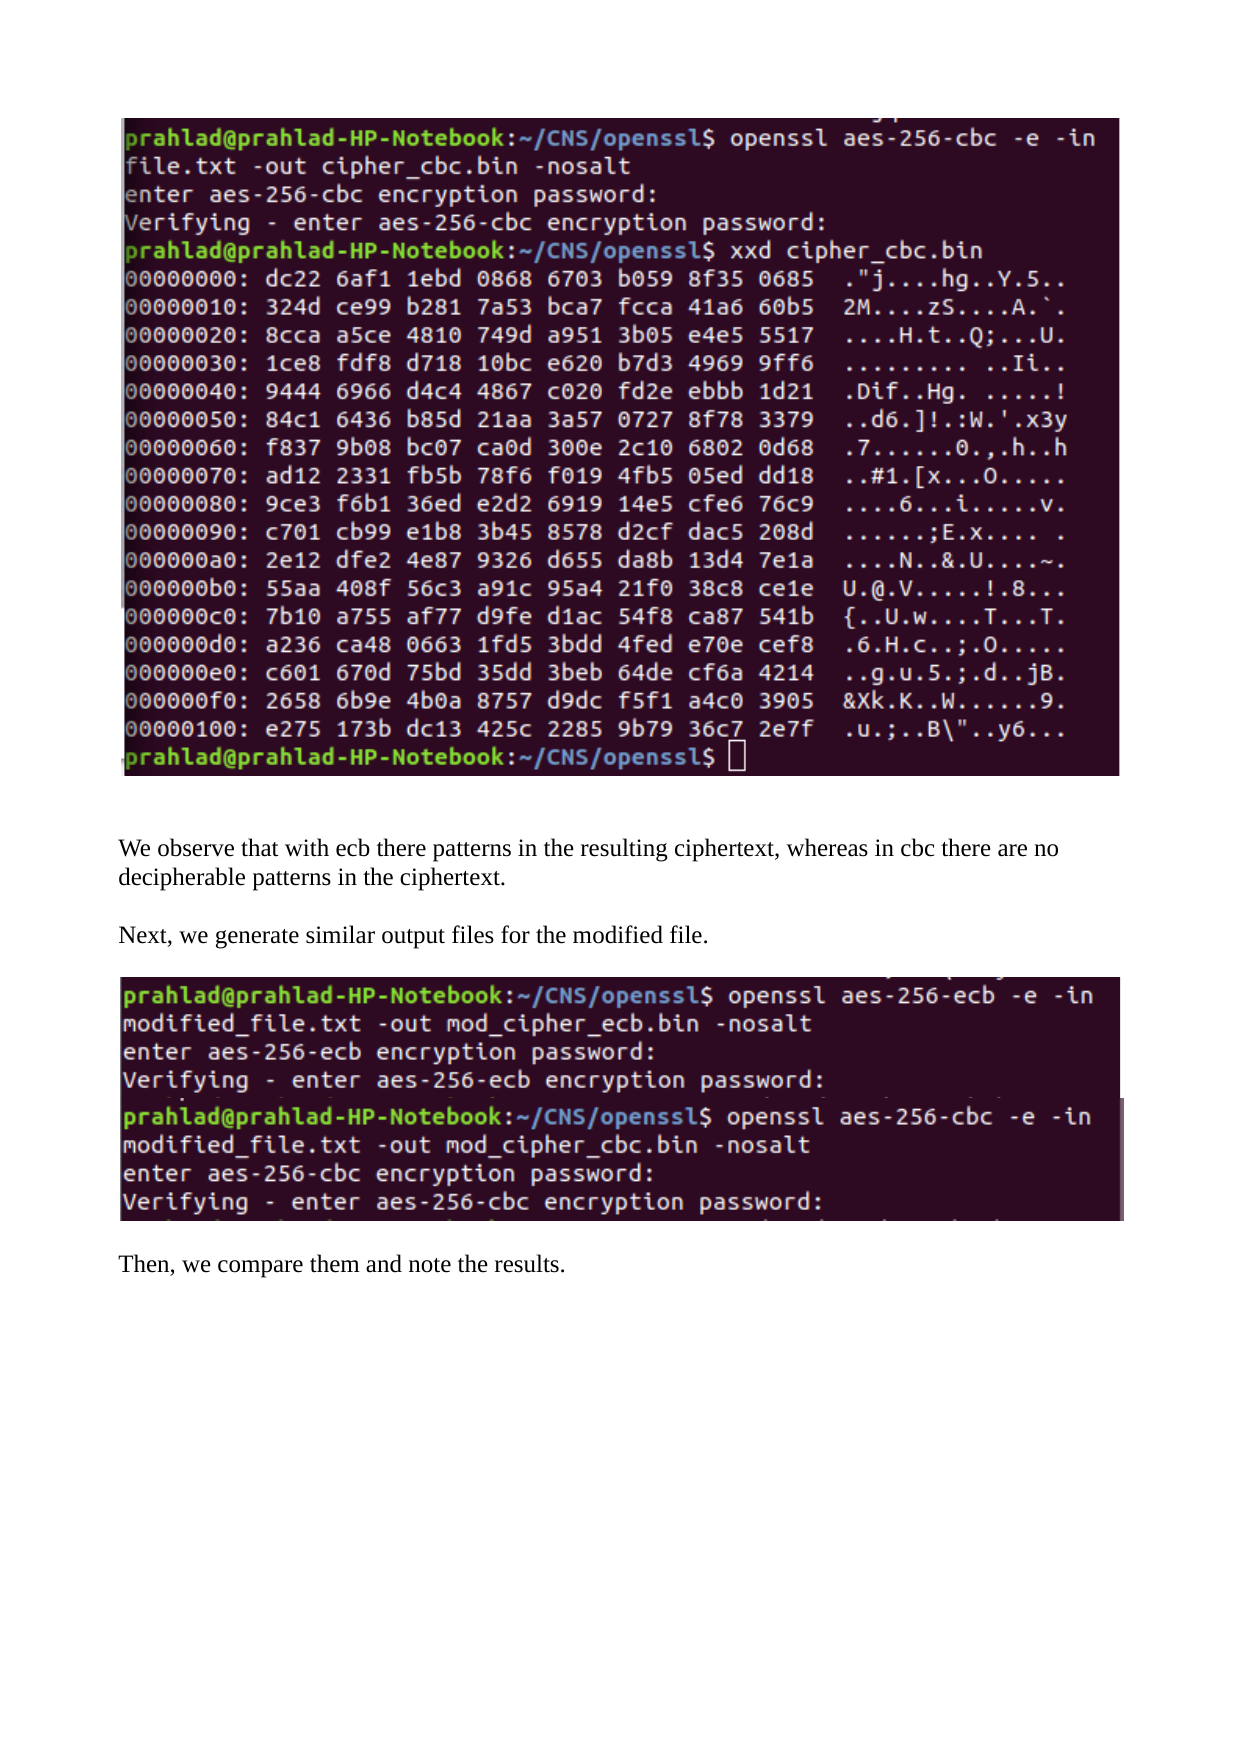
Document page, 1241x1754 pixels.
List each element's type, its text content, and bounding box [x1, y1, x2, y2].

text Then, we compare them and note the results. [118, 977, 1122, 1278]
text Next, we generate similar output files for the modified file. [118, 891, 1122, 977]
picture [121, 118, 1120, 776]
picture [120, 977, 1124, 1221]
text We observe that with ecb there patterns in the resulting ciphertext, whereas in cbc there are no decipherable patterns in the ciphertext. [118, 118, 1122, 891]
